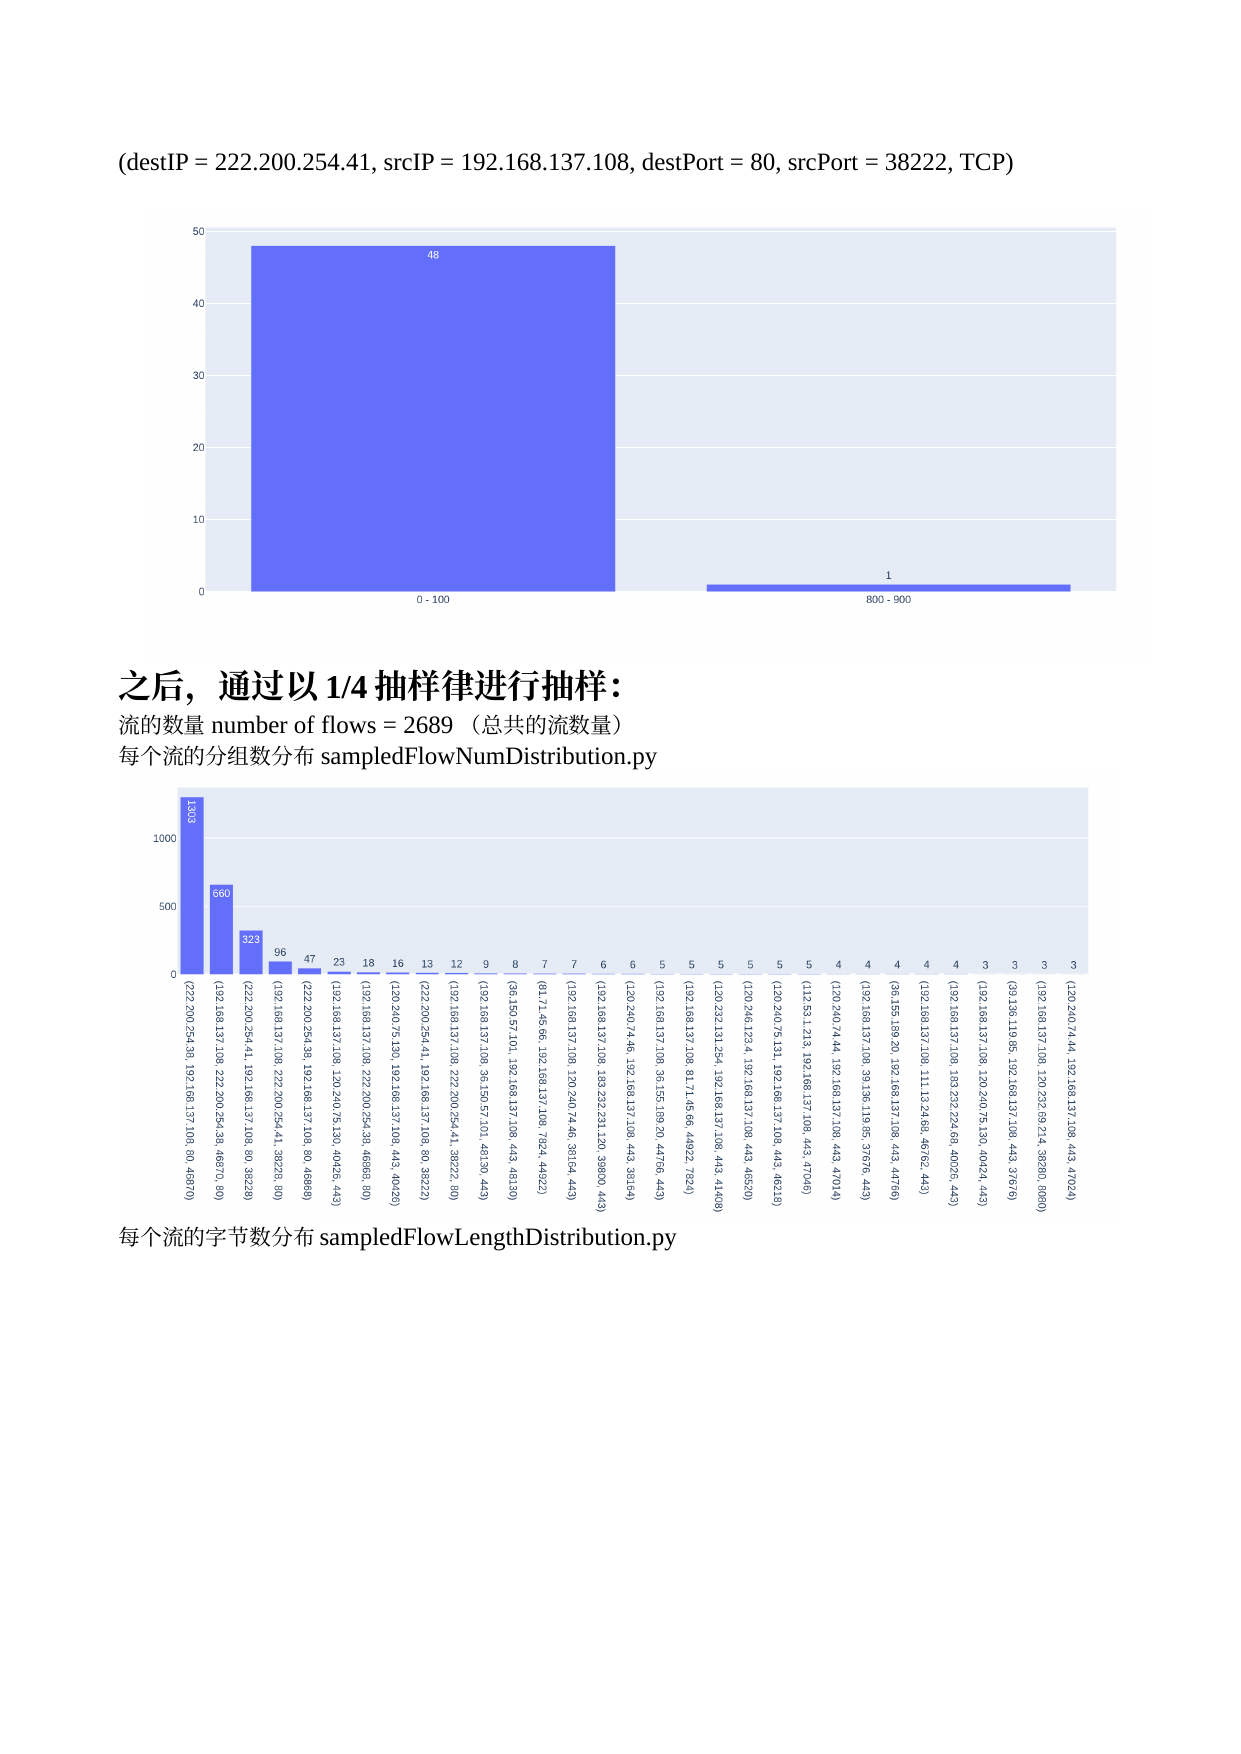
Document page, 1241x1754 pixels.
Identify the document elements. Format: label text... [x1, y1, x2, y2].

text (destIP = 222.200.254.41, srcIP = 192.168.137.108, destPort = 80, srcPort = 38222, TCP) [118, 147, 1122, 176]
text 之后，通过以1/4抽样律进行抽样： [118, 204, 1122, 708]
picture [118, 770, 1123, 1221]
text 每个流的字节数分布sampledFlowLengthDistribution.py [118, 1221, 1122, 1252]
text 每个流的分组数分布 sampledFlowNumDistribution.py [118, 739, 1122, 770]
picture [146, 210, 1151, 660]
text 流的数量 number of flows = 2689 （总共的流数量） [118, 708, 1122, 739]
